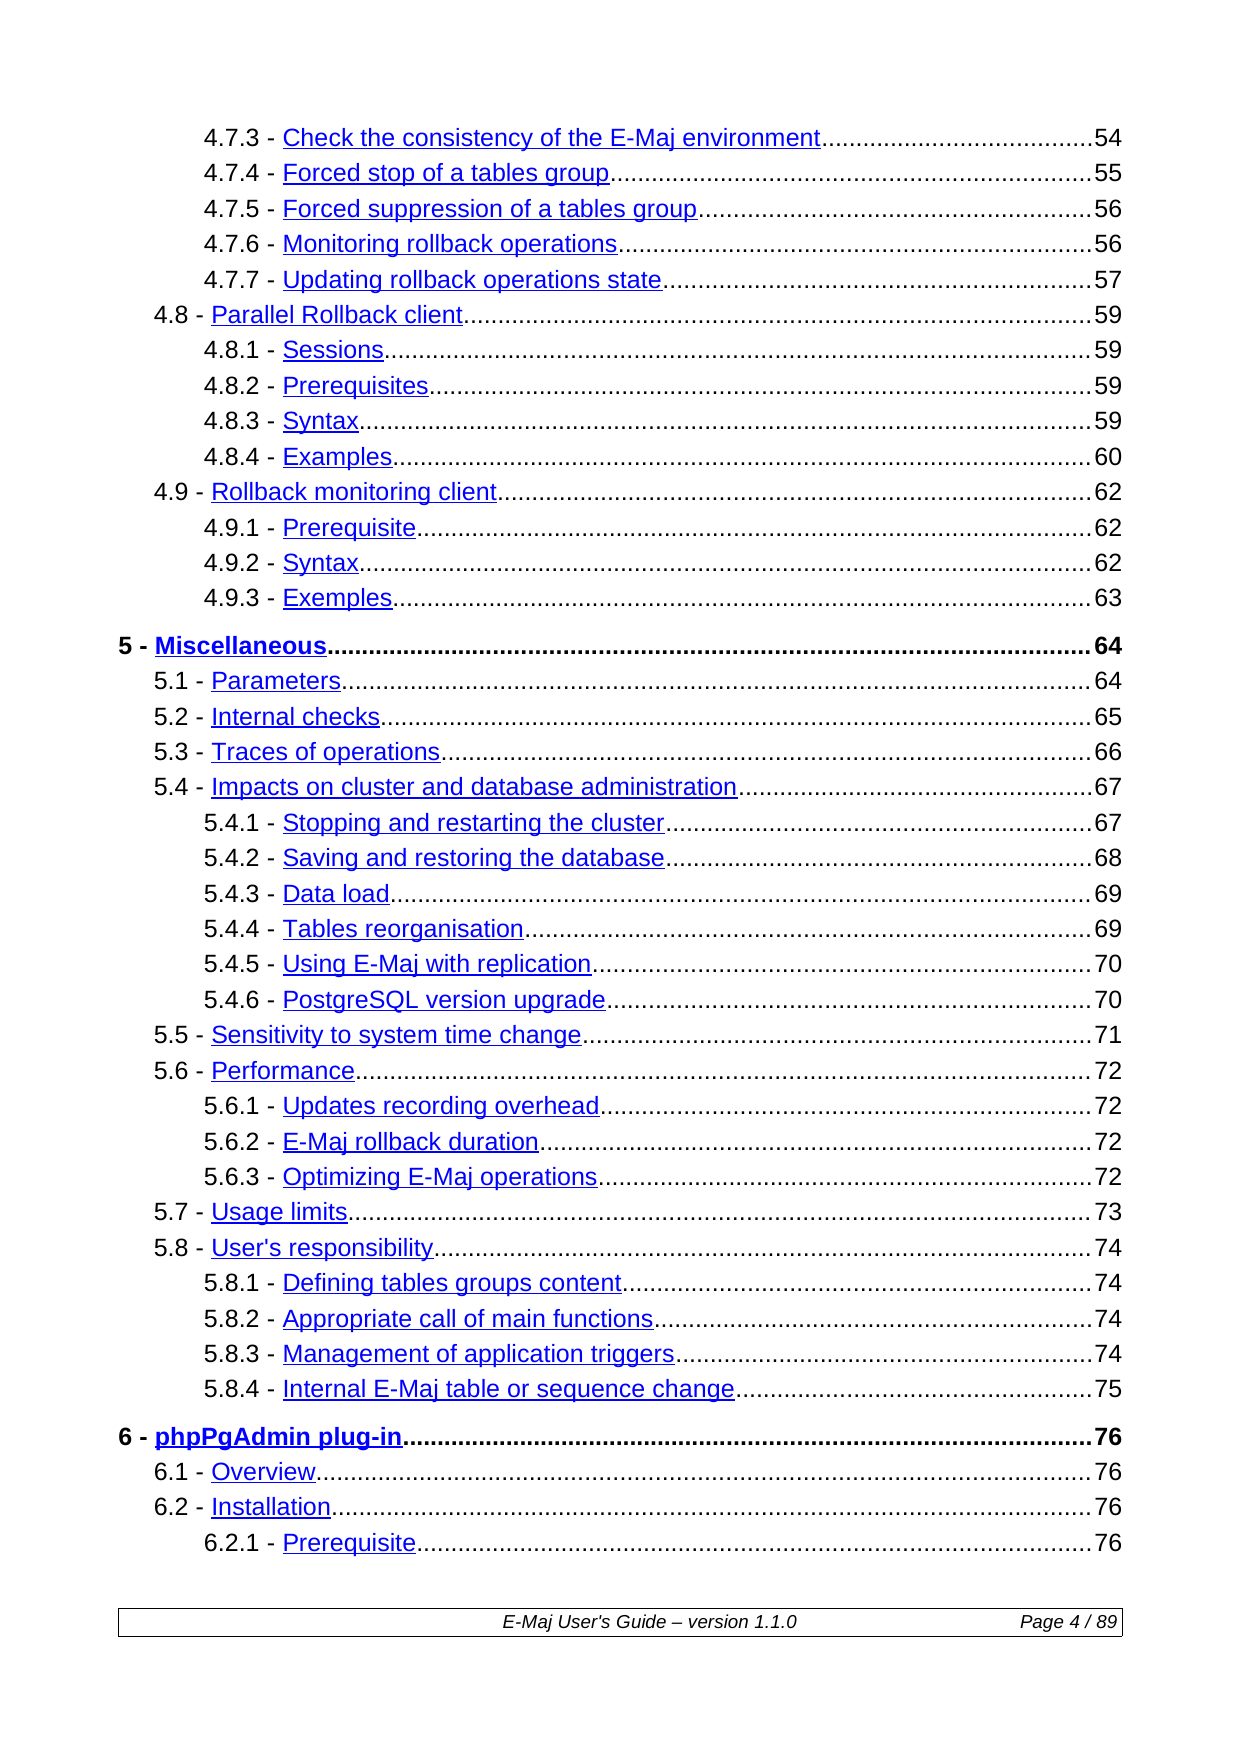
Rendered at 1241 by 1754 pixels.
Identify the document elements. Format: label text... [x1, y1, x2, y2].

text 4.8 - Parallel Rollback client 59 [118, 295, 1122, 331]
text 5.6.3 - Optimizing E-Maj operations 72 [168, 1157, 1122, 1192]
text 4.8.4 - Examples 60 [168, 437, 1122, 472]
text 4.7.4 - Forced stop of a tables group 55 [168, 153, 1122, 189]
text 5.2 - Internal checks 65 [118, 697, 1122, 732]
text 6.1 - Overview 76 [118, 1452, 1122, 1487]
text 5.7 - Usage limits 73 [118, 1192, 1122, 1228]
text 5.3 - Traces of operations 66 [118, 732, 1122, 767]
text 5.8.2 - Appropriate call of main functions 74 [168, 1299, 1122, 1334]
text 5.4.5 - Using E-Maj with replication 70 [168, 944, 1122, 980]
text 4.8.3 - Syntax 59 [168, 401, 1122, 437]
text 5.4.6 - PostgreSQL version upgrade 70 [168, 980, 1122, 1015]
text 4.7.6 - Monitoring rollback operations 56 [168, 224, 1122, 260]
text 4.8.2 - Prerequisites 59 [168, 366, 1122, 401]
text 4.7.5 - Forced suppression of a tables group 56 [168, 189, 1122, 224]
text 4.8.1 - Sessions 59 [168, 331, 1122, 366]
text 4.9.3 - Exemples 63 [168, 578, 1122, 614]
text 6 - phpPgAdmin plug-in 76 [118, 1417, 1122, 1452]
text 5.4.4 - Tables reorganisation 69 [168, 909, 1122, 944]
text 5.6.1 - Updates recording overhead 72 [168, 1086, 1122, 1122]
text 5.8.3 - Management of application triggers 74 [168, 1334, 1122, 1369]
text 5.8.4 - Internal E-Maj table or sequence change 75 [168, 1369, 1122, 1405]
text 5.1 - Parameters 64 [118, 661, 1122, 697]
text 4.9.2 - Syntax 62 [168, 543, 1122, 578]
text 5.4.1 - Stopping and restarting the cluster 67 [168, 803, 1122, 838]
text 4.9 - Rollback monitoring client 62 [118, 472, 1122, 508]
text 5.8.1 - Defining tables groups content 74 [168, 1263, 1122, 1299]
text 4.9.1 - Prerequisite 62 [168, 508, 1122, 543]
text 5.6.2 - E-Maj rollback duration 72 [168, 1122, 1122, 1157]
text 5.5 - Sensitivity to system time change 71 [118, 1015, 1122, 1051]
text 5 - Miscellaneous 64 [118, 626, 1122, 661]
text 4.7.3 - Check the consistency of the E-Maj environment 54 [168, 118, 1122, 153]
text 5.6 - Performance 72 [118, 1051, 1122, 1086]
text 5.4.2 - Saving and restoring the database 68 [168, 838, 1122, 874]
text 5.4 - Impacts on cluster and database administration 67 [118, 767, 1122, 803]
text 4.7.7 - Updating rollback operations state 57 [168, 260, 1122, 295]
text 5.4.3 - Data load 69 [168, 874, 1122, 909]
text 6.2 - Installation 76 [118, 1487, 1122, 1523]
text 5.8 - User's responsibility 74 [118, 1228, 1122, 1263]
text 6.2.1 - Prerequisite 76 [168, 1523, 1122, 1558]
